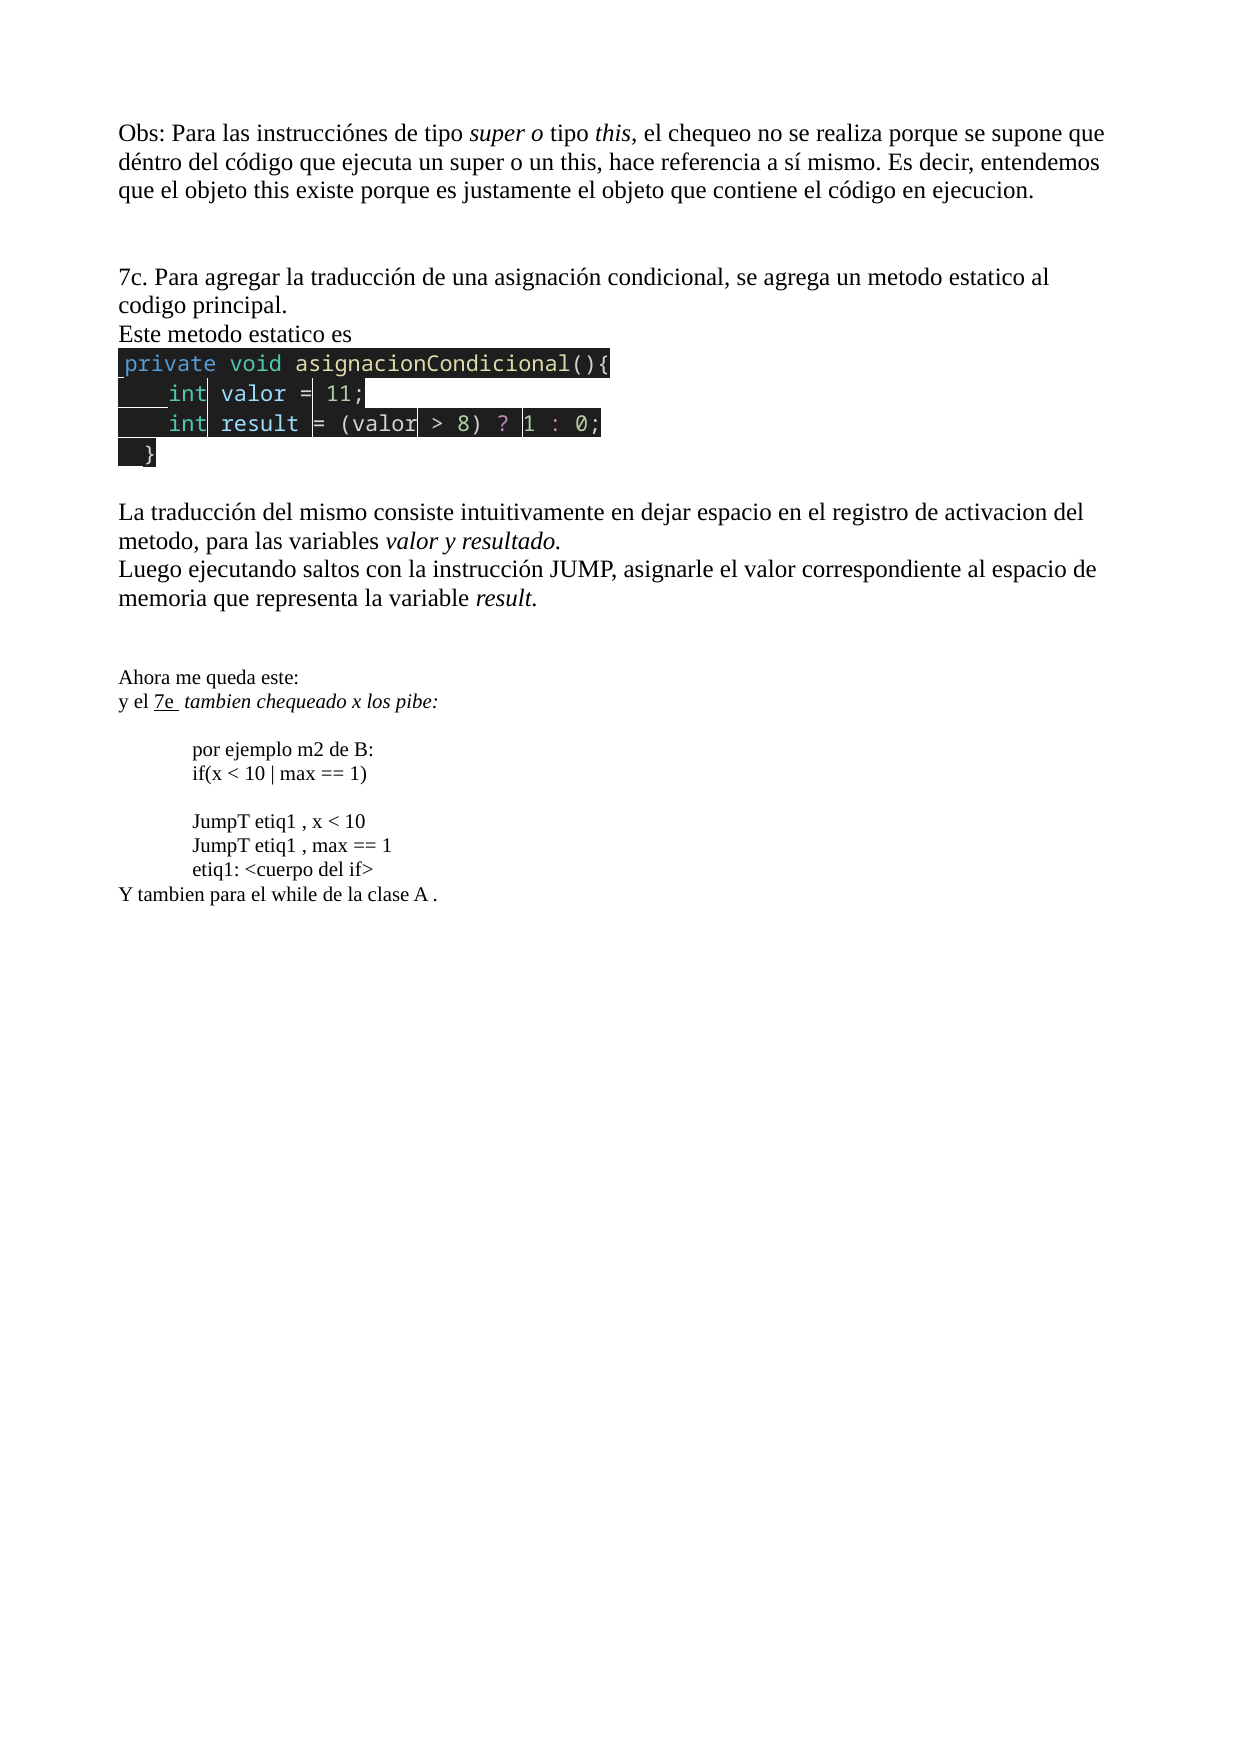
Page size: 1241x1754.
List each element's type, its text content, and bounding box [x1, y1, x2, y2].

text private void asignacionCondicional(){ [118, 348, 1122, 378]
text } [118, 437, 1122, 467]
text int valor = 11; [118, 378, 1122, 408]
text if(x < 10 | max == 1) [118, 761, 1122, 785]
text Y tambien para el while de la clase A . [118, 881, 1122, 906]
text La traducción del mismo consiste intuitivamente en dejar espacio en el registro de activacion del metodo, para las variables valor y resultado. [118, 497, 1122, 554]
text int result = (valor > 8) ? 1 : 0; [118, 408, 1122, 437]
text etiq1: <cuerpo del if> [118, 857, 1122, 881]
text JumpT etiq1 , x < 10 [118, 809, 1122, 833]
text 7c. Para agregar la traducción de una asignación condicional, se agrega un metodo estatico al codigo principal. Este metodo estatico es [118, 262, 1122, 348]
text y el 7e tambien chequeado x los pibe: [118, 689, 1122, 713]
text JumpT etiq1 , max == 1 [118, 833, 1122, 857]
text Luego ejecutando saltos con la instrucción JUMP, asignarle el valor correspondiente al espacio de memoria que representa la variable result. [118, 554, 1122, 612]
text Ahora me queda este: [118, 665, 1122, 689]
text por ejemplo m2 de B: [118, 737, 1122, 761]
text Obs: Para las instrucciónes de tipo super o tipo this, el chequeo no se realiza porque se supone que déntro del código que ejecuta un super o un this, hace referencia a sí mismo. Es decir, entendemos que el objeto this existe porque es justamente el objeto que contiene el código en ejecucion. [118, 118, 1122, 204]
